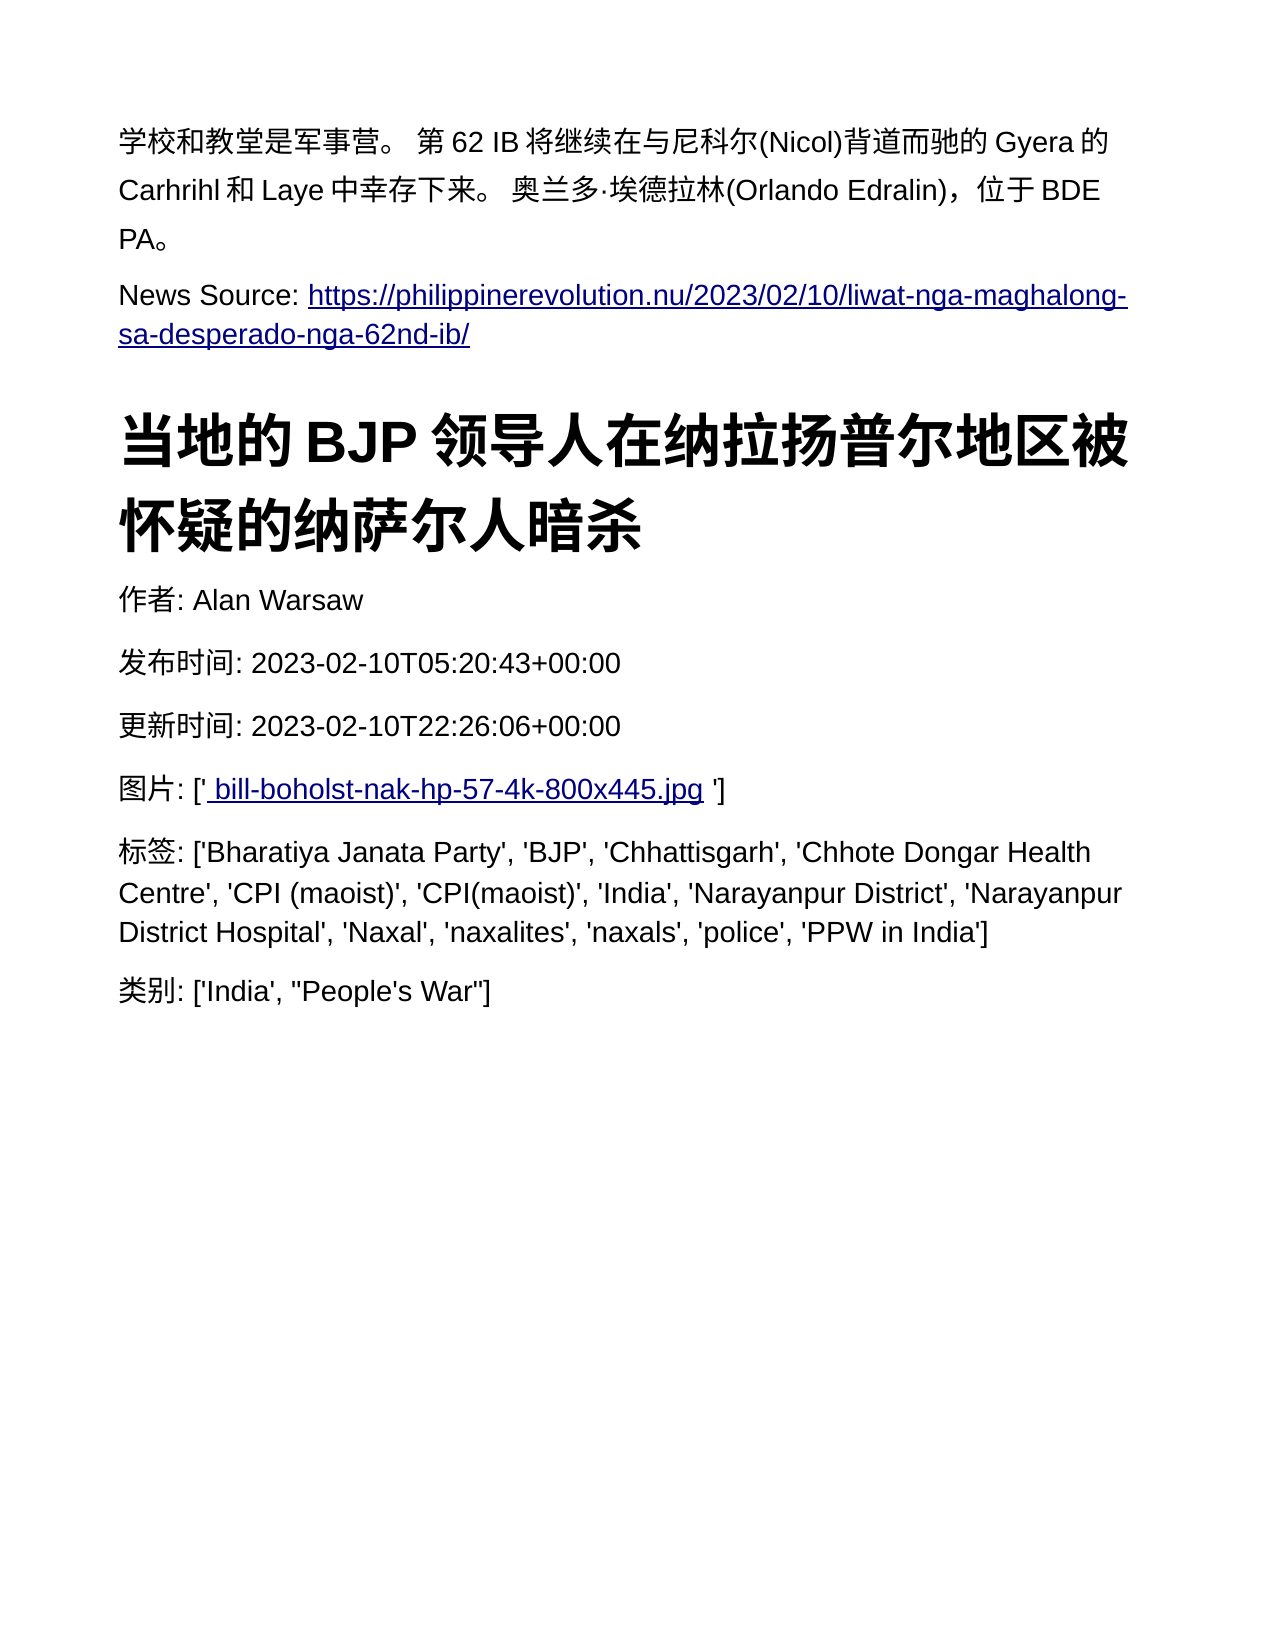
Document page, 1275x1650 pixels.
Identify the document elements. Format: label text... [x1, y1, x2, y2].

text 更新时间: 2023-02-10T22:26:06+00:00 [118, 703, 1157, 745]
text 发布时间: 2023-02-10T05:20:43+00:00 [118, 639, 1157, 682]
text 标签: ['Bharatiya Janata Party', 'BJP', 'Chhattisgarh', 'Chhote Dongar Health Centre', 'CPI (maoist)', 'CPI(maoist)', 'India', 'Narayanpur District', 'Narayanpur District Hospital', 'Naxal', 'naxalites', 'naxals', 'police', 'PPW in India'] [118, 829, 1157, 948]
subtitle 当地的BJP领导人在纳拉扬普尔地区被怀疑的纳萨尔人暗杀 [118, 395, 1157, 564]
text 学校和教堂是军事营。 第62 IB将继续在与尼科尔(Nicol)背道而驰的Gyera的Carhrihl和Laye中幸存下来。 奥兰多·埃德拉林(Orlando Edralin)，位于BDE PA。 [118, 118, 1157, 257]
text 作者: Alan Warsaw [118, 576, 1157, 619]
text News Source: https://philippinerevolution.nu/2023/02/10/liwat-nga-maghalong-sa-desperado-nga-62nd-ib/ [118, 278, 1157, 350]
text 图片: [' bill-boholst-nak-hp-57-4k-800x445.jpg '] [118, 766, 1157, 808]
text 类别: ['India', "People's War"] [118, 968, 1157, 1010]
